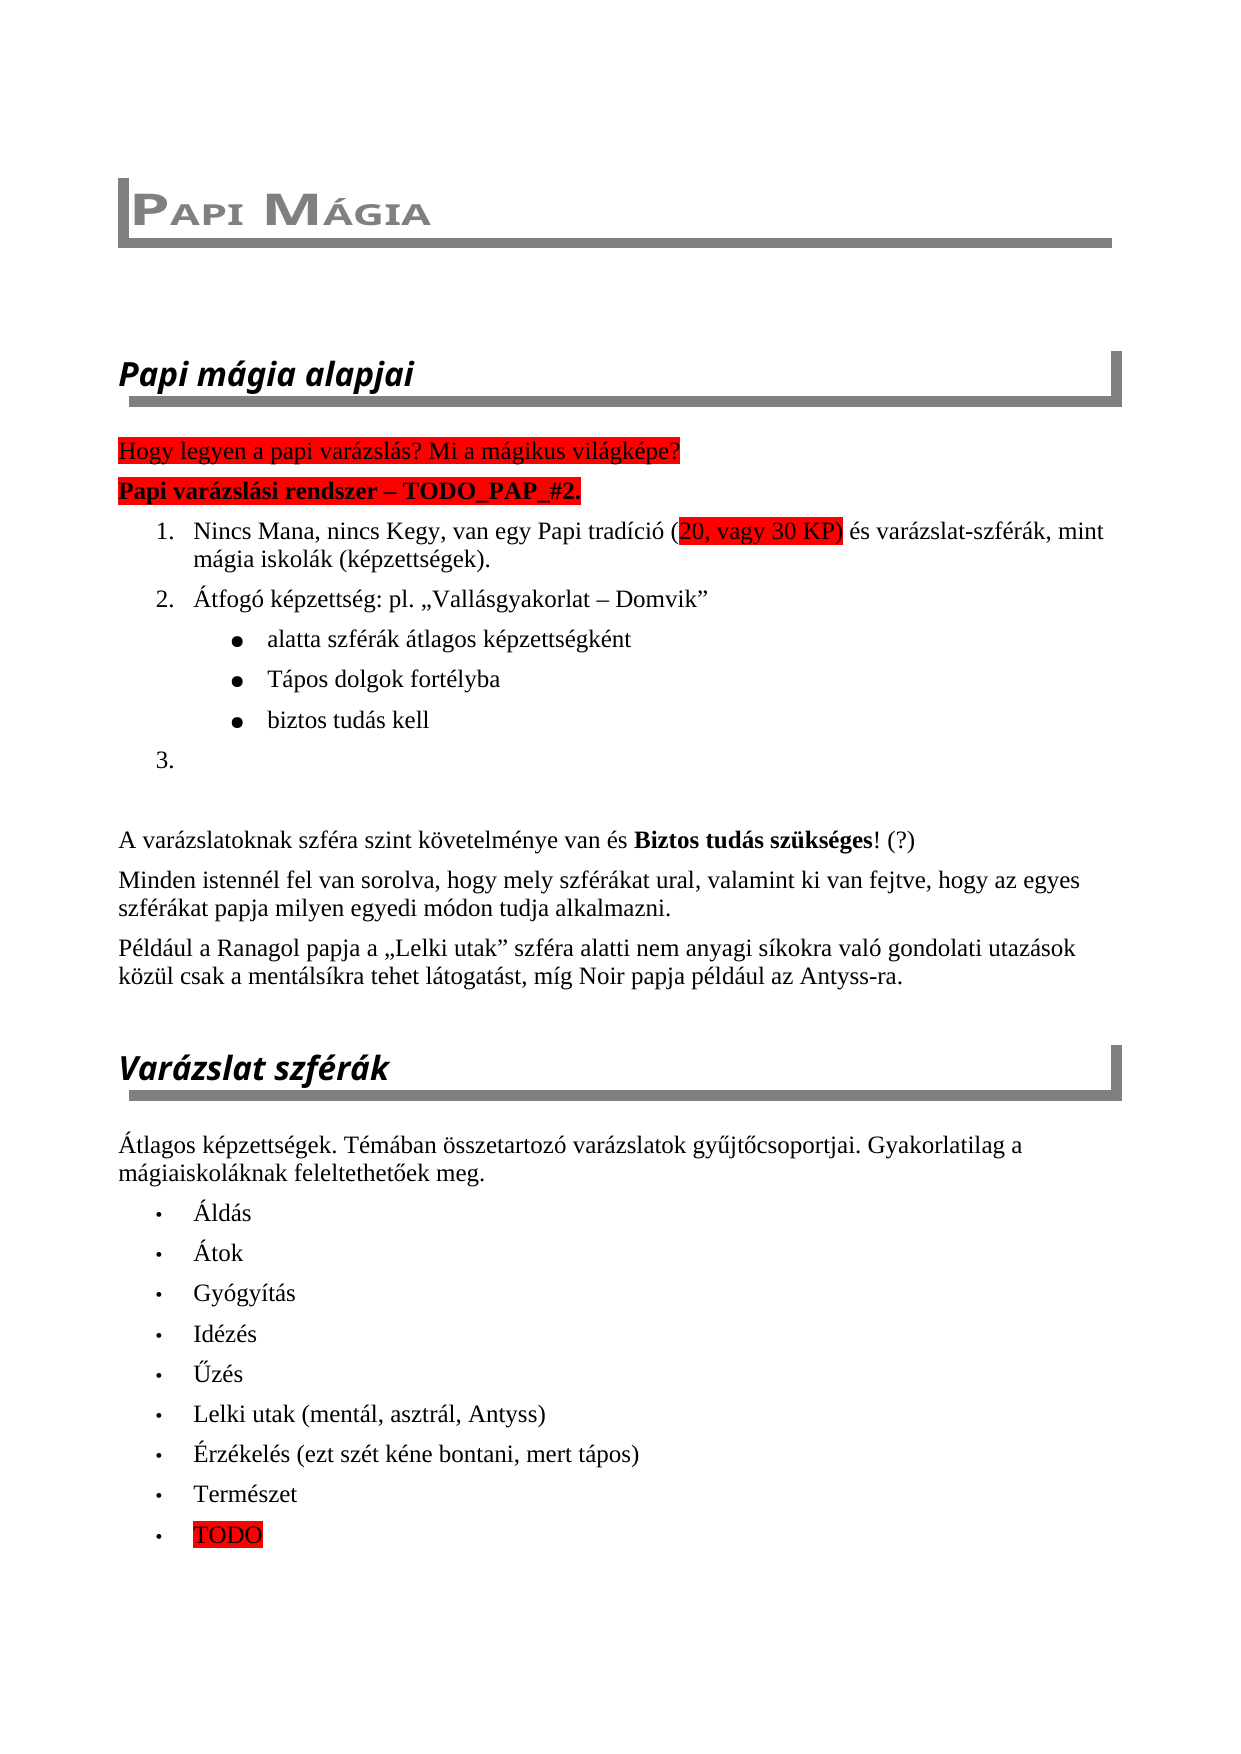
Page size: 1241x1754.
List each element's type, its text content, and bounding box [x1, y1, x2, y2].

list Áldás [156, 1199, 1122, 1227]
text Minden istennél fel van sorolva, hogy mely szférákat ural, valamint ki van fejtve, hogy az egyes szférákat papja milyen egyedi módon tudja alkalmazni. [118, 867, 1122, 922]
text Átlagos képzettségek. Témában összetartozó varázslatok gyűjtőcsoportjai. Gyakorlatilag a mágiaiskoláknak feleltethetőek meg. [118, 1131, 1122, 1187]
list Átfogó képzettség: pl. „Vallásgyakorlat – Domvik” [156, 585, 1122, 613]
list TODO [156, 1521, 1122, 1548]
list Űzés [156, 1360, 1122, 1388]
text A varázslatoknak szféra szint követelménye van és Biztos tudás szükséges! (?) [118, 826, 1122, 854]
subtitle Papi mágia alapjai [118, 351, 1111, 396]
list Tápos dolgok fortélyba [229, 666, 1122, 693]
list Természet [156, 1481, 1122, 1508]
list Érzékelés (ezt szét kéne bontani, mert tápos) [156, 1440, 1122, 1468]
list alatta szférák átlagos képzettségként [229, 625, 1122, 653]
list Nincs Mana, nincs Kegy, van egy Papi tradíció (20, vagy 30 KP) és varázslat-szférák, mint mágia iskolák (képzettségek). [156, 517, 1122, 573]
text Hogy legyen a papi varázslás? Mi a mágikus világképe? [118, 437, 1122, 464]
text Papi varázslási rendszer – TODO_PAP_#2. [118, 477, 1122, 505]
list Gyógyítás [156, 1279, 1122, 1307]
text Például a Ranagol papja a „Lelki utak” szféra alatti nem anyagi síkokra való gondolati utazások közül csak a mentálsíkra tehet látogatást, míg Noir papja például az Antyss-ra. [118, 934, 1122, 990]
list Átok [156, 1239, 1122, 1267]
subtitle Papi Mágia [129, 178, 1122, 238]
list biztos tudás kell [229, 706, 1122, 733]
subtitle Varázslat szférák [118, 1045, 1111, 1090]
list Lelki utak (mentál, asztrál, Antyss) [156, 1400, 1122, 1428]
list Idézés [156, 1320, 1122, 1347]
